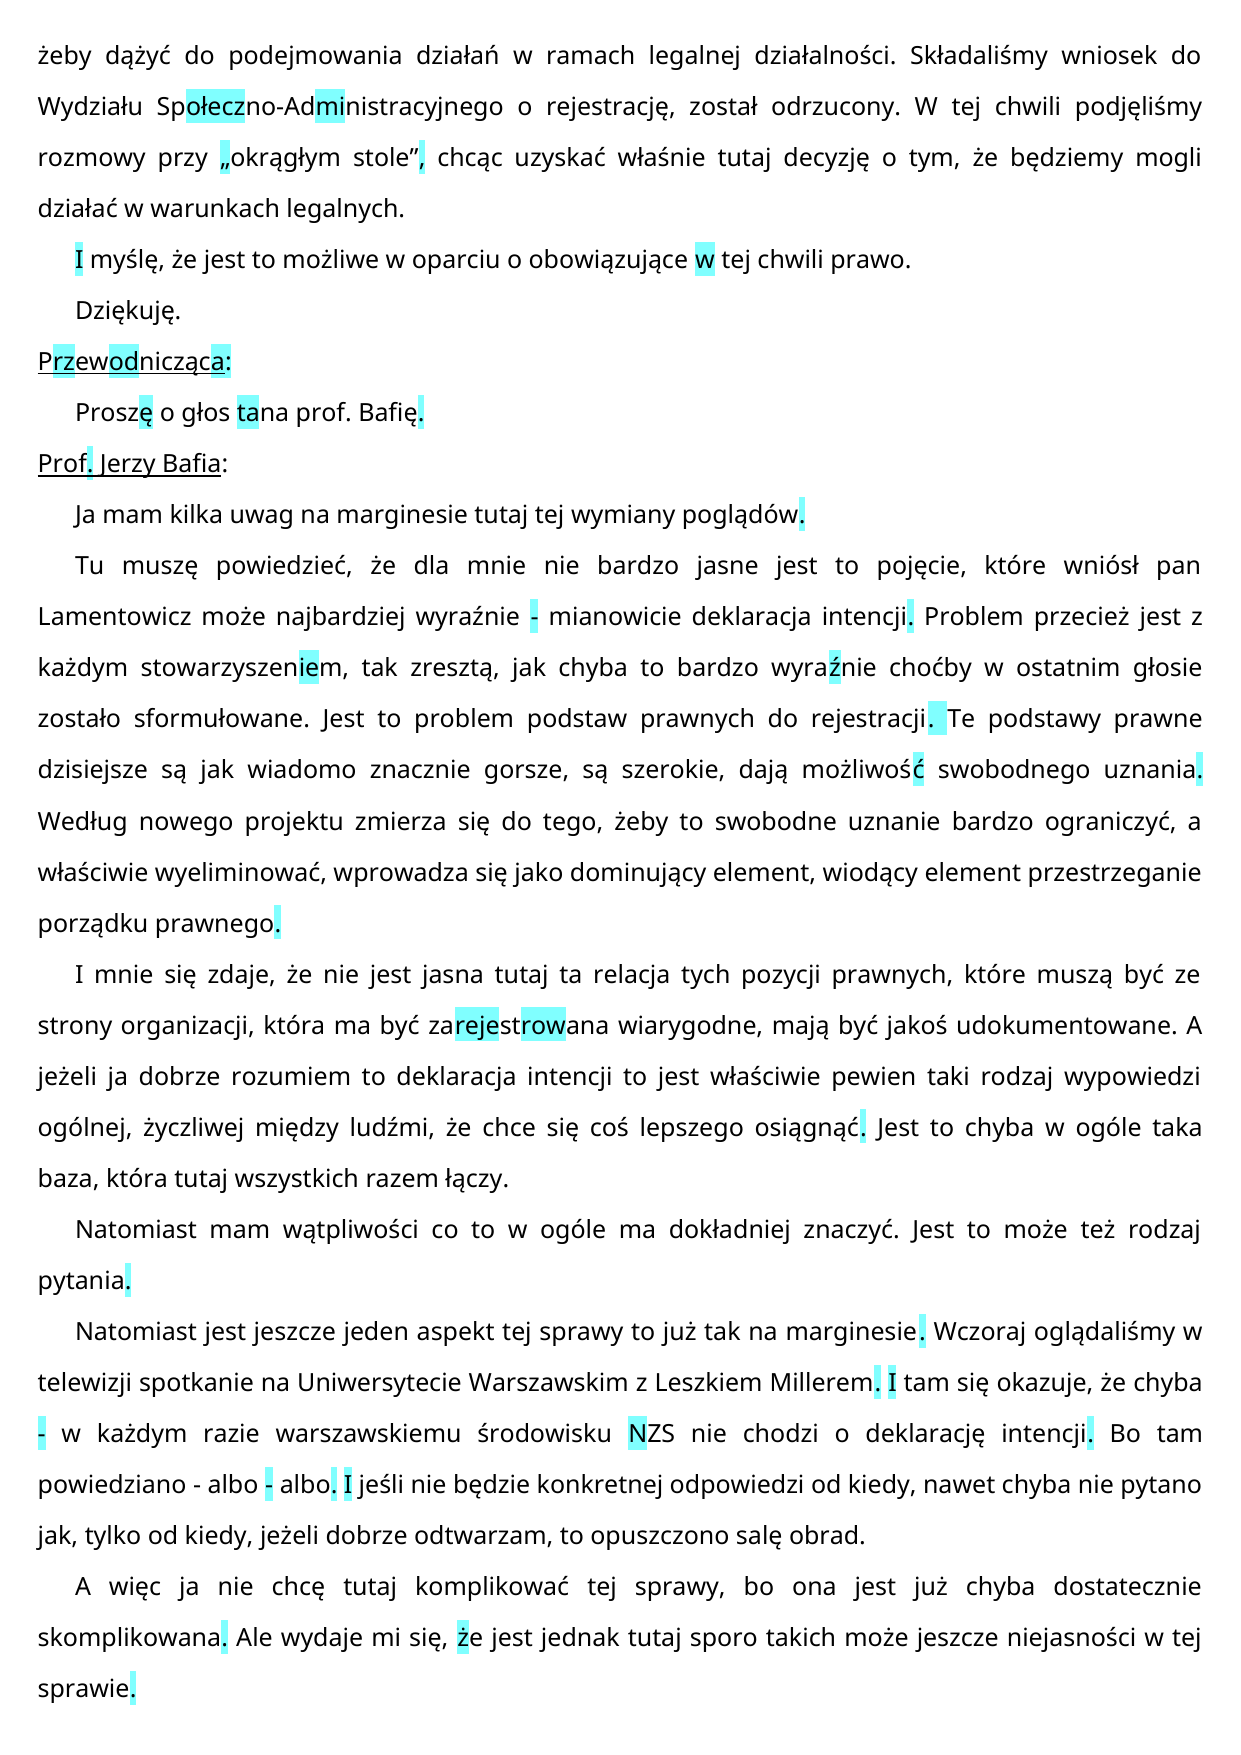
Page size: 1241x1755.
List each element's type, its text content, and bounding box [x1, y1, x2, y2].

text Natomiast jest jeszcze jeden aspekt tej sprawy to już tak na marginesie. Wczoraj oglądaliśmy w telewizji spotkanie na Uniwersytecie Warszawskim z Leszkiem Millerem. I tam się okazuje, że chyba - w każdym razie warszawskiemu środowisku NZS nie chodzi o deklarację intencji. Bo tam powiedziano - albo - albo. I jeśli nie będzie konkretnej odpowiedzi od kiedy, nawet chyba nie pytano jak, tylko od kiedy, jeżeli dobrze odtwarzam, to opuszczono salę obrad. [37, 1313, 1203, 1552]
text Ja mam kilka uwag na marginesie tutaj tej wymiany poglądów. [37, 497, 1203, 531]
text A więc ja nie chcę tutaj komplikować tej sprawy, bo ona jest już chyba dostatecznie skomplikowana. Ale wydaje mi się, że jest jednak tutaj sporo takich może jeszcze niejasności w tej sprawie. [37, 1569, 1203, 1705]
text Przewodnicząca: [37, 344, 1203, 378]
text I myślę, że jest to możliwe w oparciu o obowiązujące w tej chwili prawo. [37, 242, 1203, 276]
text żeby dążyć do podejmowania działań w ramach legalnej działalności. Składaliśmy wniosek do Wydziału Społeczno-Administracyjnego o rejestrację, został odrzucony. W tej chwili podjęliśmy rozmowy przy „okrągłym stole”, chcąc uzyskać właśnie tutaj decyzję o tym, że będziemy mogli działać w warunkach legalnych. [37, 37, 1203, 225]
text Proszę o głos tana prof. Bafię. [37, 395, 1203, 429]
text Tu muszę powiedzieć, że dla mnie nie bardzo jasne jest to pojęcie, które wniósł pan Lamentowicz może najbardziej wyraźnie - mianowicie deklaracja intencji. Problem przecież jest z każdym stowarzyszeniem, tak zresztą, jak chyba to bardzo wyraźnie choćby w ostatnim głosie zostało sformułowane. Jest to problem podstaw prawnych do rejestracji. Te podstawy prawne dzisiejsze są jak wiadomo znacznie gorsze, są szerokie, dają możliwość swobodnego uznania. Według nowego projektu zmierza się do tego, żeby to swobodne uznanie bardzo ograniczyć, a właściwie wyeliminować, wprowadza się jako dominujący element, wiodący element przestrzeganie porządku prawnego. [37, 548, 1203, 939]
text I mnie się zdaje, że nie jest jasna tutaj ta relacja tych pozycji prawnych, które muszą być ze strony organizacji, która ma być zarejestrowana wiarygodne, mają być jakoś udokumentowane. A jeżeli ja dobrze rozumiem to deklaracja intencji to jest właściwie pewien taki rodzaj wypowiedzi ogólnej, życzliwej między ludźmi, że chce się coś lepszego osiągnąć. Jest to chyba w ogóle taka baza, która tutaj wszystkich razem łączy. [37, 956, 1203, 1194]
text Prof. Jerzy Bafia: [37, 446, 1203, 480]
text Dziękuję. [37, 293, 1203, 327]
text Natomiast mam wątpliwości co to w ogóle ma dokładniej znaczyć. Jest to może też rodzaj pytania. [37, 1211, 1203, 1297]
